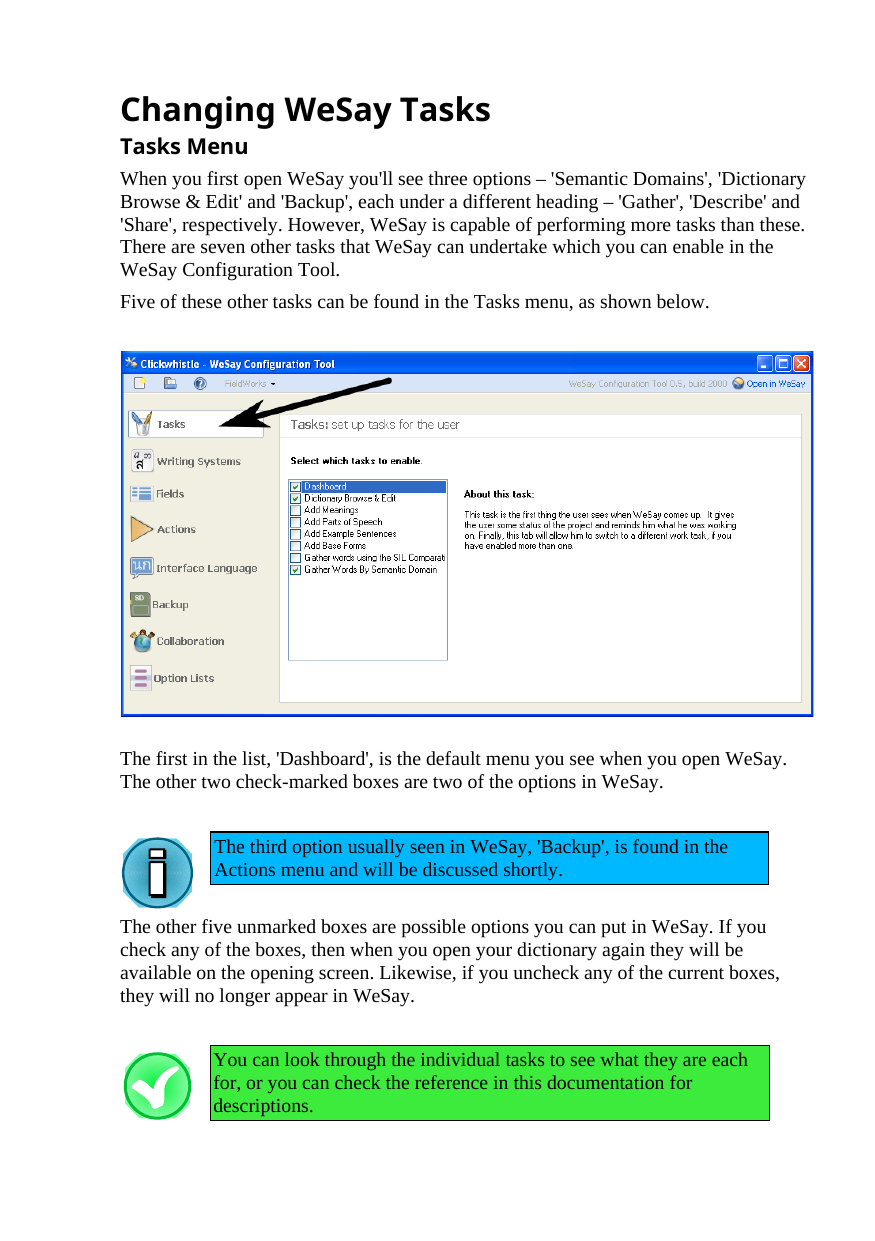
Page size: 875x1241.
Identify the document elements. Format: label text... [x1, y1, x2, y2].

text The other five unmarked boxes are possible options you can put in WeSay. If you check any of the boxes, then when you open your dictionary again they will be available on the opening screen. Likewise, if you uncheck any of the current boxes, they will no longer appear in WeSay. [120, 915, 814, 1006]
text Five of these other tasks can be found in the Tasks menu, as shown below. [120, 290, 814, 313]
text You can look through the individual tasks to see what they are each for, or you can check the reference in this documentation for descriptions. [211, 1046, 769, 1120]
text The third option usually seen in WeSay, 'Backup', is found in the Actions menu and will be discussed shortly. [211, 833, 768, 884]
subtitle Tasks Menu [120, 131, 814, 161]
text When you first open WeSay you'll see three options – 'Semantic Domains', 'Dictionary Browse & Edit' and 'Backup', each under a different heading – 'Gather', 'Describe' and 'Share', respectively. However, WeSay is capable of performing more tasks than these. There are seven other tasks that WeSay can undertake which you can enable in the WeSay Configuration Tool. [120, 167, 814, 281]
subtitle Changing WeSay Tasks [120, 87, 814, 131]
text The first in the list, 'Dashboard', is the default menu you see when you open WeSay. The other two check-marked boxes are two of the options in WeSay. [120, 322, 814, 792]
picture [121, 351, 814, 717]
